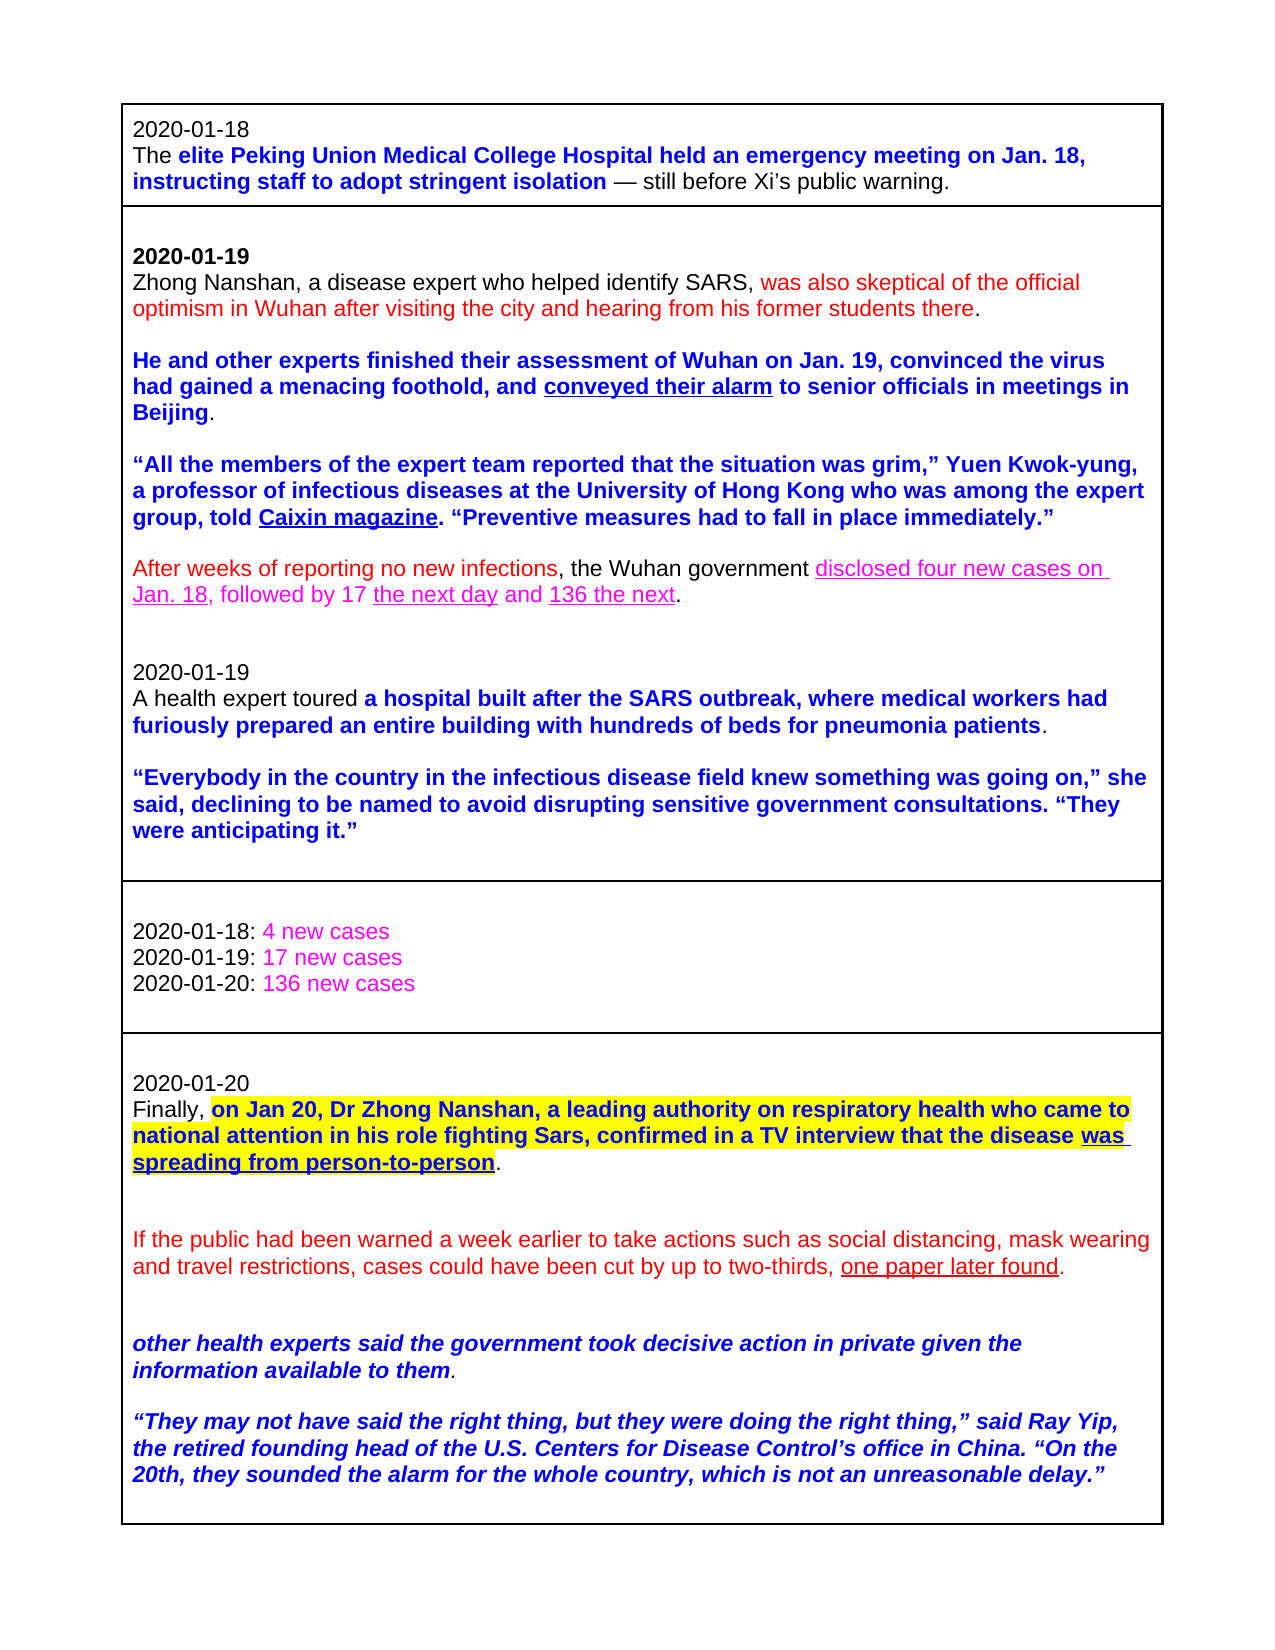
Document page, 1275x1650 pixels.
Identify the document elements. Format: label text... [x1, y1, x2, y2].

table_cell 2020-01-20 Finally, on Jan 20, Dr Zhong Nanshan, a leading authority on respiratory health who came to national attention in his role fighting Sars, confirmed in a TV interview that the disease was spreading from person-to-person. If the public had been warned a week earlier to take actions such as social distancing, mask wearing and travel restrictions, cases could have been cut by up to two-thirds, one paper later found. other health experts said the government took decisive action in private given the information available to them. “They may not have said the right thing, but they were doing the right thing,” said Ray Yip, the retired founding head of the U.S. Centers for Disease Control’s office in China. “On the 20th, they sounded the alarm for the whole country, which is not an unreasonable delay.” [123, 1034, 1161, 1523]
table_cell 2020-01-18 The elite Peking Union Medical College Hospital held an emergency meeting on Jan. 18, instructing staff to adopt stringent isolation — still before Xi’s public warning. [123, 105, 1161, 205]
table_cell 2020-01-18: 4 new cases 2020-01-19: 17 new cases 2020-01-20: 136 new cases [123, 882, 1161, 1032]
table_cell 2020-01-19 Zhong Nanshan, a disease expert who helped identify SARS, was also skeptical of the official optimism in Wuhan after visiting the city and hearing from his former students there. He and other experts finished their assessment of Wuhan on Jan. 19, convinced the virus had gained a menacing foothold, and conveyed their alarm to senior officials in meetings in Beijing. “All the members of the expert team reported that the situation was grim,” Yuen Kwok-yung, a professor of infectious diseases at the University of Hong Kong who was among the expert group, told Caixin magazine. “Preventive measures had to fall in place immediately.” After weeks of reporting no new infections, the Wuhan government disclosed four new cases on Jan. 18, followed by 17 the next day and 136 the next. 2020-01-19 A health expert toured a hospital built after the SARS outbreak, where medical workers had furiously prepared an entire building with hundreds of beds for pneumonia patients. “Everybody in the country in the infectious disease field knew something was going on,” she said, declining to be named to avoid disrupting sensitive government consultations. “They were anticipating it.” [123, 207, 1161, 880]
